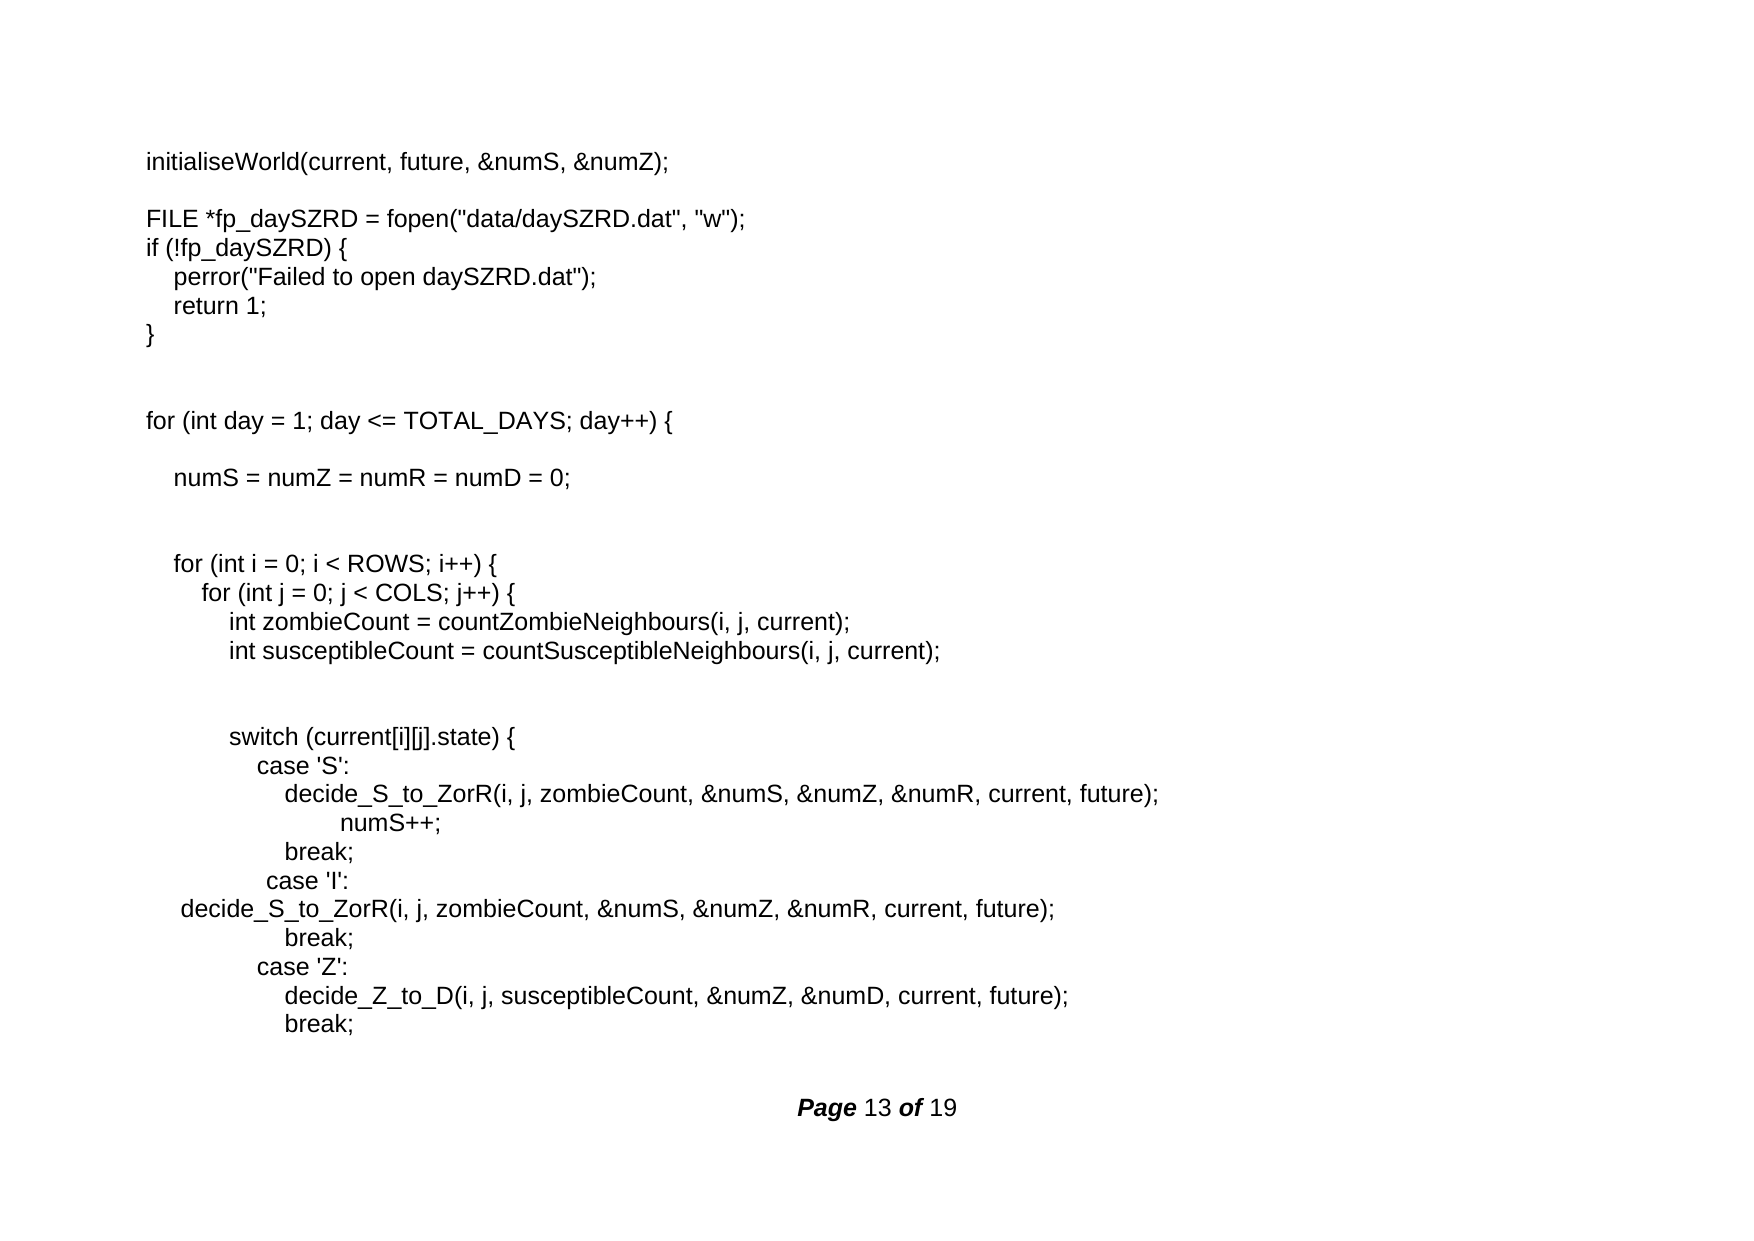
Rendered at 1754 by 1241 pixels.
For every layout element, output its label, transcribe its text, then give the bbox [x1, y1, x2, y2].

text case 'S': [118, 751, 1636, 779]
text initialiseWorld(current, future, &numS, &numZ); [118, 147, 1636, 176]
text if (!fp_daySZRD) { [118, 233, 1636, 262]
text break; [118, 923, 1636, 952]
text numS = numZ = numR = numD = 0; [118, 463, 1636, 492]
text perror("Failed to open daySZRD.dat"); [118, 262, 1636, 291]
text numS++; [118, 808, 1636, 837]
text int susceptibleCount = countSusceptibleNeighbours(i, j, current); [118, 636, 1636, 664]
text break; [118, 837, 1636, 866]
text decide_Z_to_D(i, j, susceptibleCount, &numZ, &numD, current, future); [118, 981, 1636, 1009]
text case 'Z': [118, 952, 1636, 981]
text FILE *fp_daySZRD = fopen("data/daySZRD.dat", "w"); [118, 204, 1636, 233]
text for (int i = 0; i < ROWS; i++) { [118, 549, 1636, 578]
text for (int day = 1; day <= TOTAL_DAYS; day++) { [118, 406, 1636, 434]
text decide_S_to_ZorR(i, j, zombieCount, &numS, &numZ, &numR, current, future); [118, 779, 1636, 808]
text int zombieCount = countZombieNeighbours(i, j, current); [118, 607, 1636, 636]
text return 1; [118, 291, 1636, 319]
text for (int j = 0; j < COLS; j++) { [118, 578, 1636, 607]
text switch (current[i][j].state) { [118, 722, 1636, 751]
text case 'I': [118, 866, 1636, 894]
text } [118, 319, 1636, 348]
text decide_S_to_ZorR(i, j, zombieCount, &numS, &numZ, &numR, current, future); [118, 894, 1636, 923]
text break; [118, 1009, 1636, 1038]
